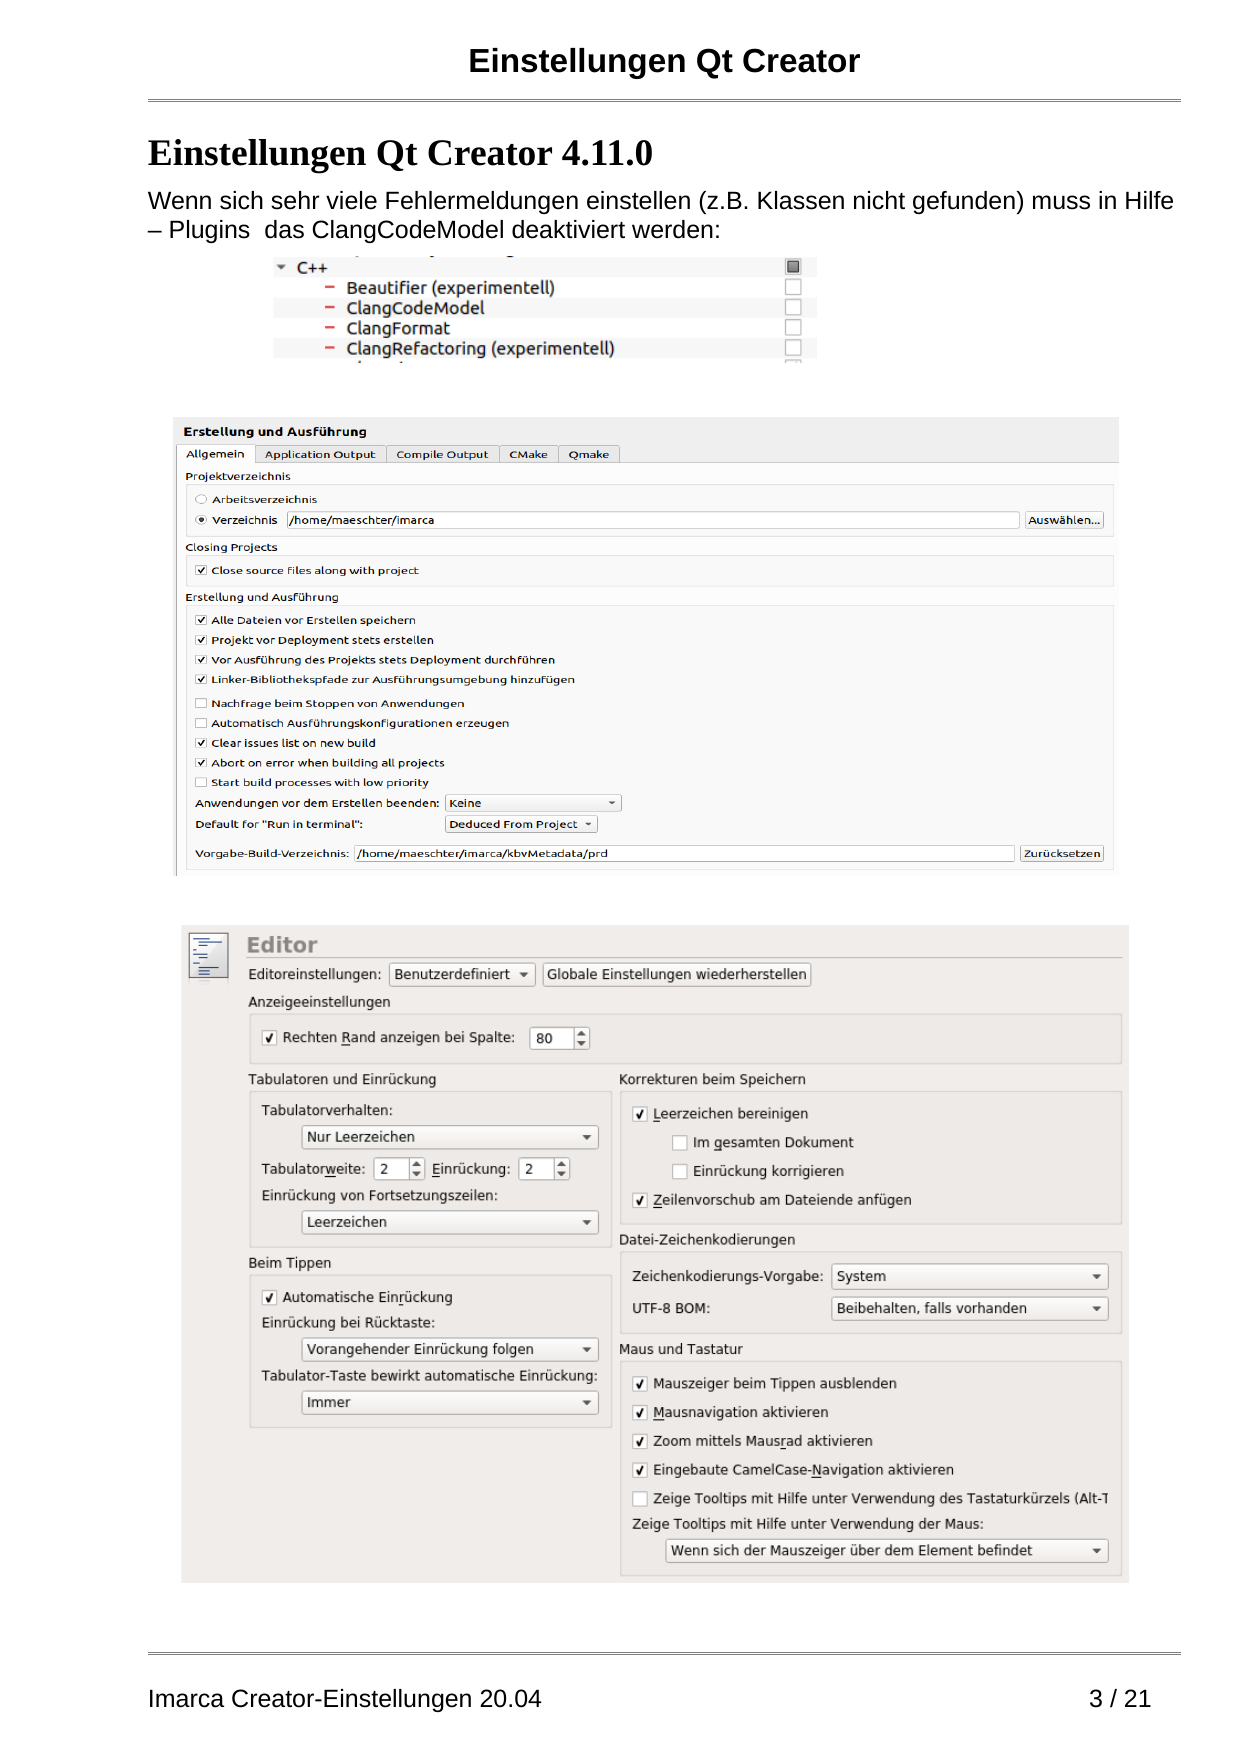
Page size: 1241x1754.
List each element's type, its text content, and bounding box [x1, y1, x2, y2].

picture [273, 256, 817, 363]
picture [173, 417, 1119, 876]
subtitle Einstellungen Qt Creator 4.11.0 [148, 131, 1181, 174]
picture [181, 925, 1130, 1583]
text Wenn sich sehr viele Fehlermeldungen einstellen (z.B. Klassen nicht gefunden) muss in Hilfe – Plugins das ClangCodeModel deaktiviert werden: [148, 186, 1181, 244]
